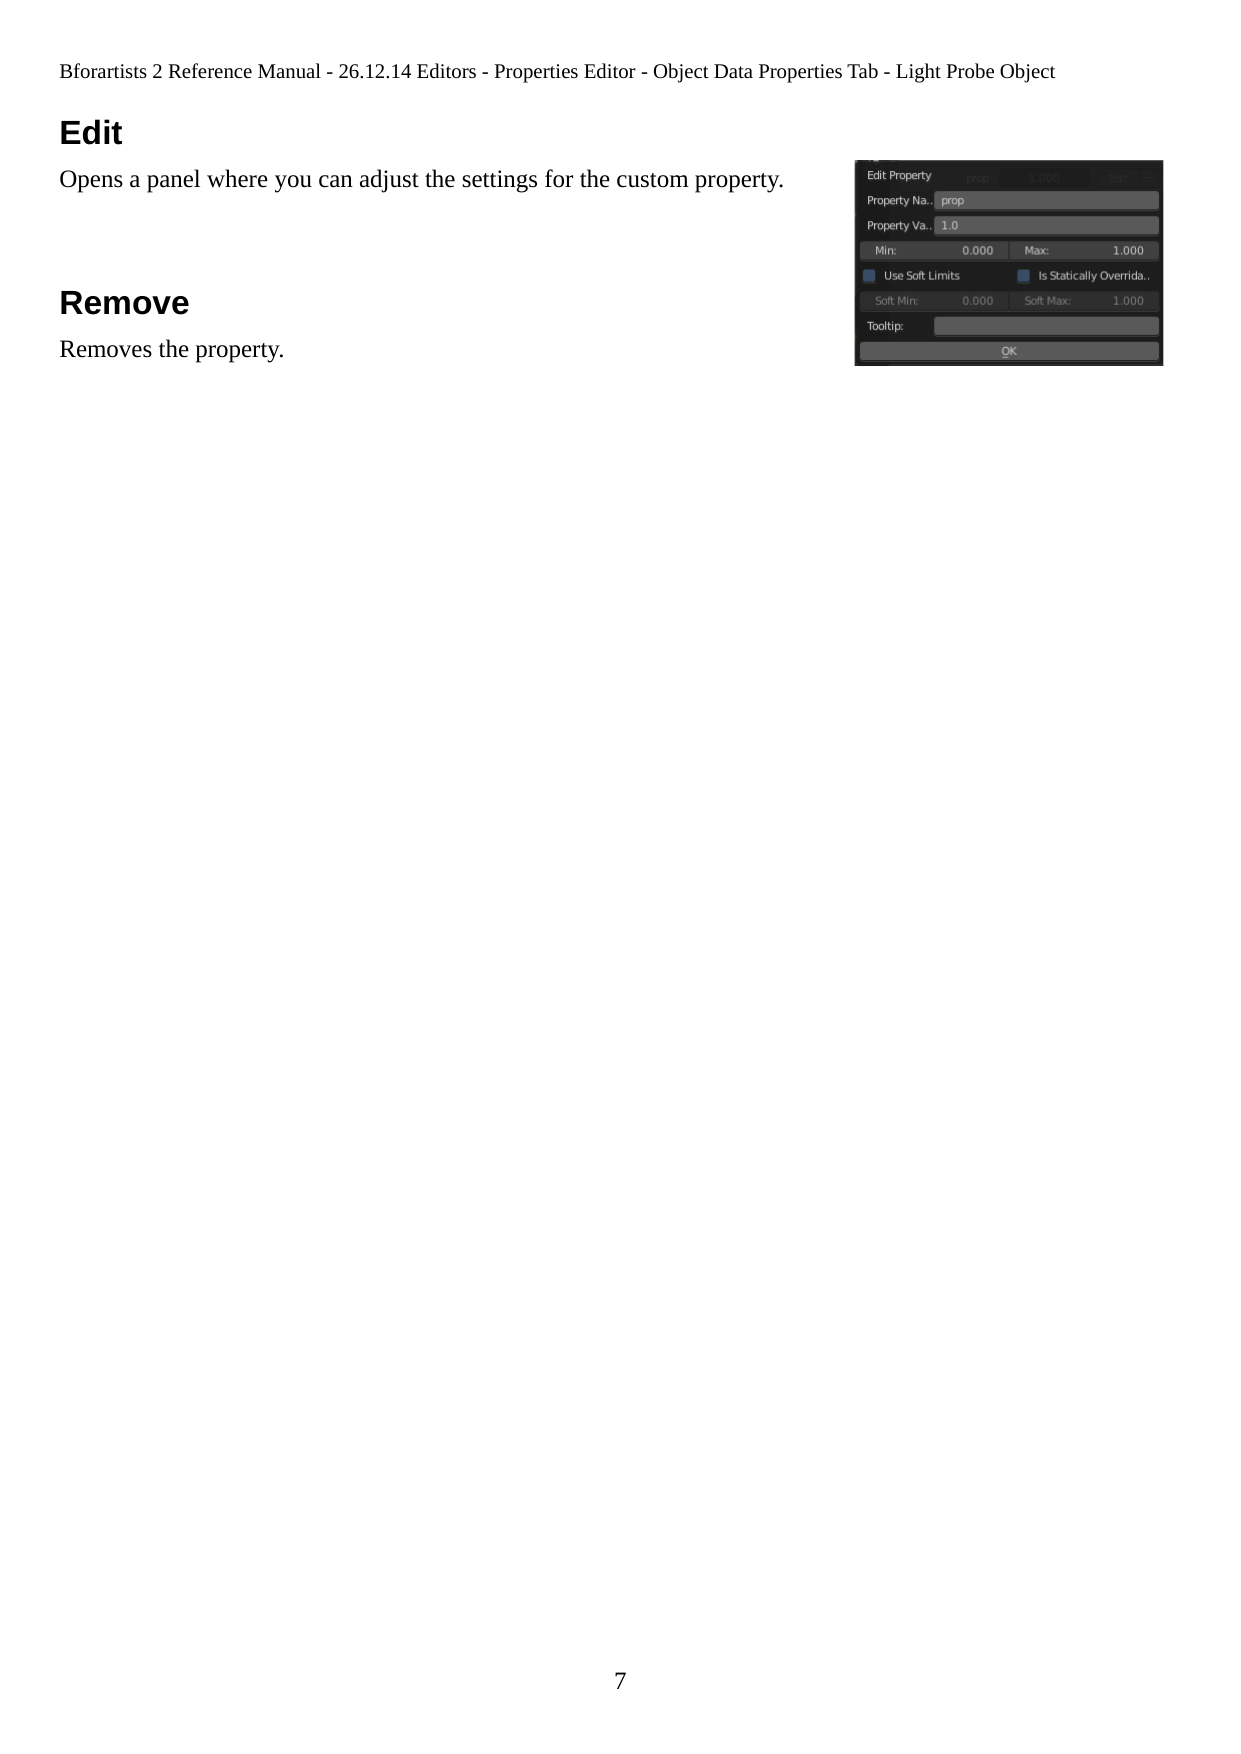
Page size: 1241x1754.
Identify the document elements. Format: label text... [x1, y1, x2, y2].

subtitle Edit [59, 113, 1181, 151]
subtitle Remove [59, 283, 854, 321]
text Removes the property. [59, 334, 854, 363]
subtitle [1164, 283, 1181, 321]
picture [854, 160, 1164, 366]
text [1164, 334, 1181, 363]
text Opens a panel where you can adjust the settings for the custom property. [59, 164, 854, 192]
